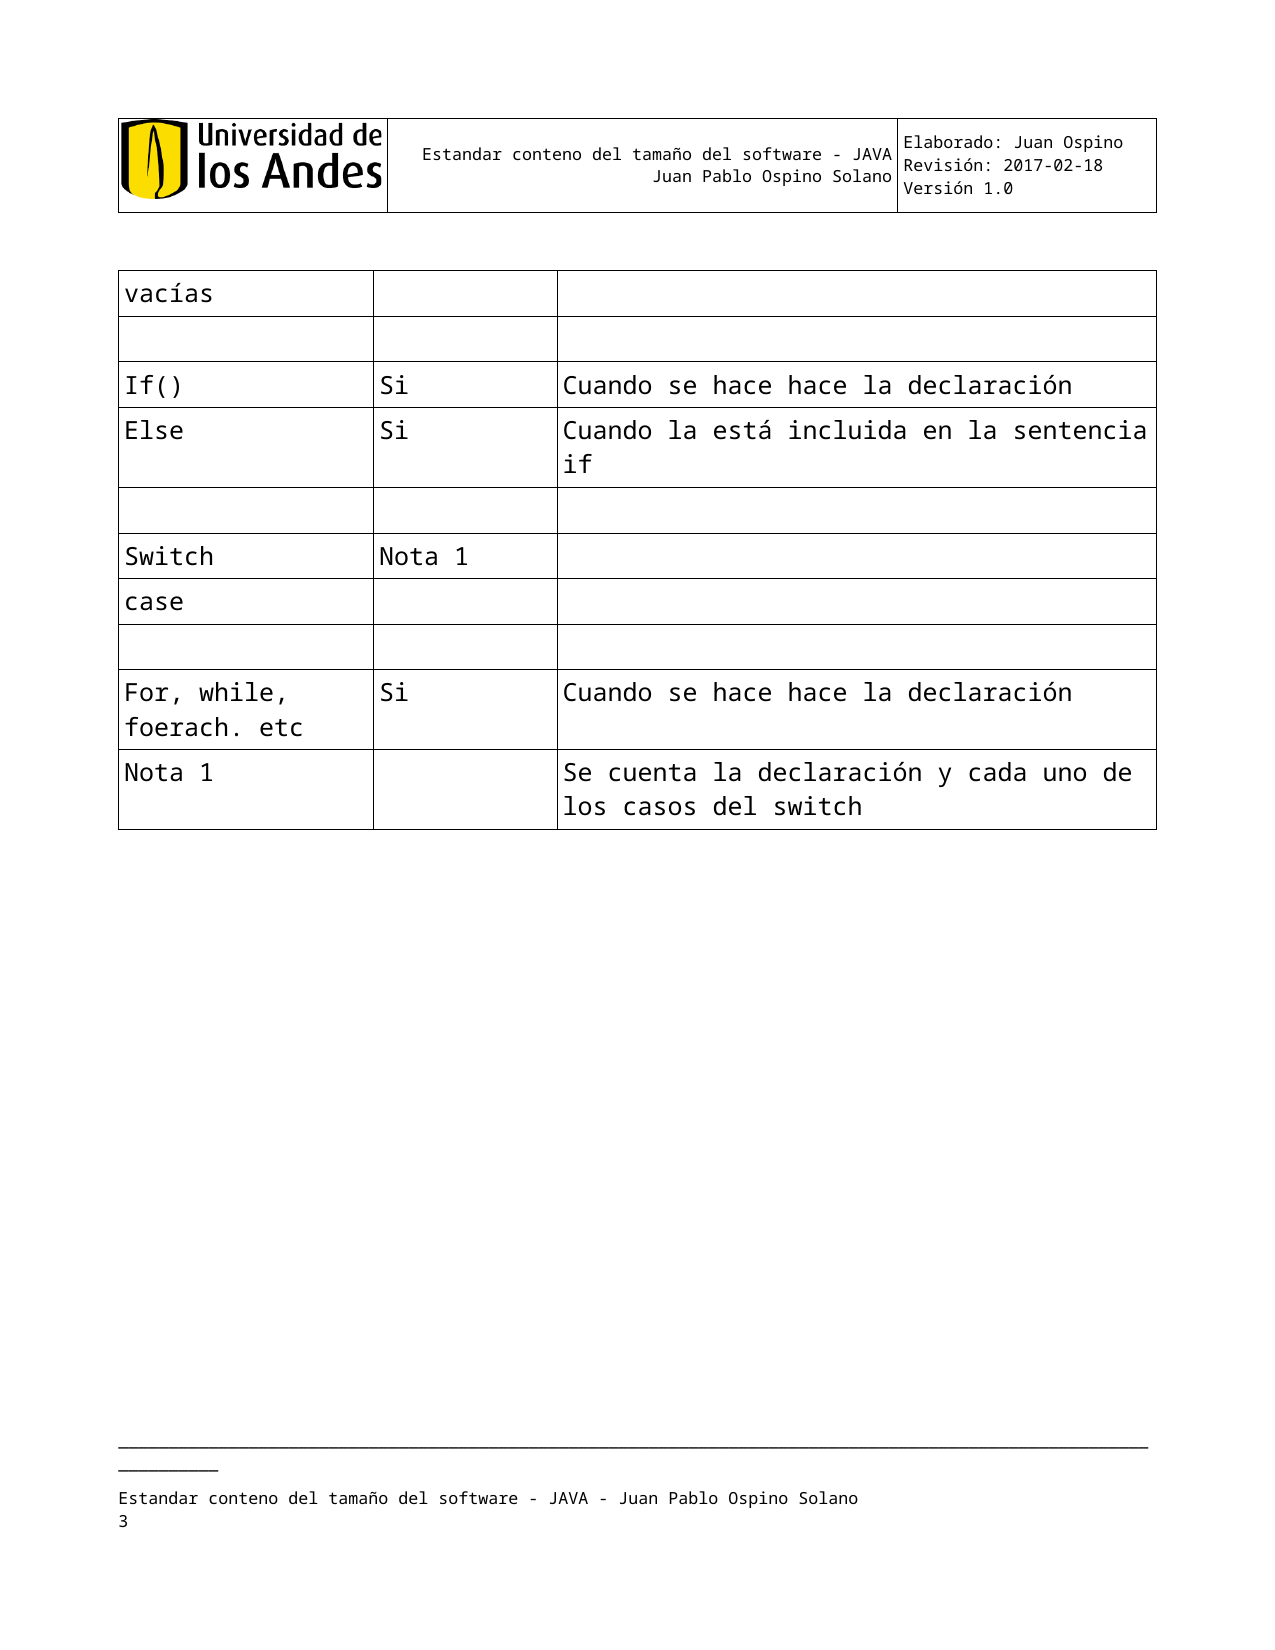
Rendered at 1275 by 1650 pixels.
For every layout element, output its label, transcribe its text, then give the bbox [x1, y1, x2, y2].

table_cell case [119, 579, 373, 624]
table_cell Si [374, 362, 557, 407]
table_cell vacías [119, 271, 373, 316]
table_cell Else [119, 408, 373, 487]
table_cell [119, 488, 373, 532]
table_cell Se cuenta la declaración y cada uno de los casos del switch [558, 750, 1156, 829]
table_cell [374, 579, 557, 624]
table_cell [374, 750, 557, 829]
table_cell [119, 317, 373, 361]
table_cell Si [374, 408, 557, 487]
table_cell For, while, foerach. etc [119, 670, 373, 749]
table_cell [558, 579, 1156, 624]
table_cell [119, 625, 373, 669]
table_cell [374, 271, 557, 316]
table_cell [558, 271, 1156, 316]
table_cell [558, 534, 1156, 578]
table_cell If() [119, 362, 373, 407]
table_cell Cuando se hace hace la declaración [558, 670, 1156, 749]
table_cell [558, 317, 1156, 361]
picture [121, 119, 382, 199]
table_cell Cuando la está incluida en la sentencia if [558, 408, 1156, 487]
table_cell Switch [119, 534, 373, 578]
table_cell [558, 625, 1156, 669]
table_cell [374, 488, 557, 532]
table_cell Cuando se hace hace la declaración [558, 362, 1156, 407]
table_cell [374, 625, 557, 669]
table_cell [374, 317, 557, 361]
table_cell Nota 1 [374, 534, 557, 578]
table_cell [558, 488, 1156, 532]
table_cell Nota 1 [119, 750, 373, 829]
table_cell Si [374, 670, 557, 749]
